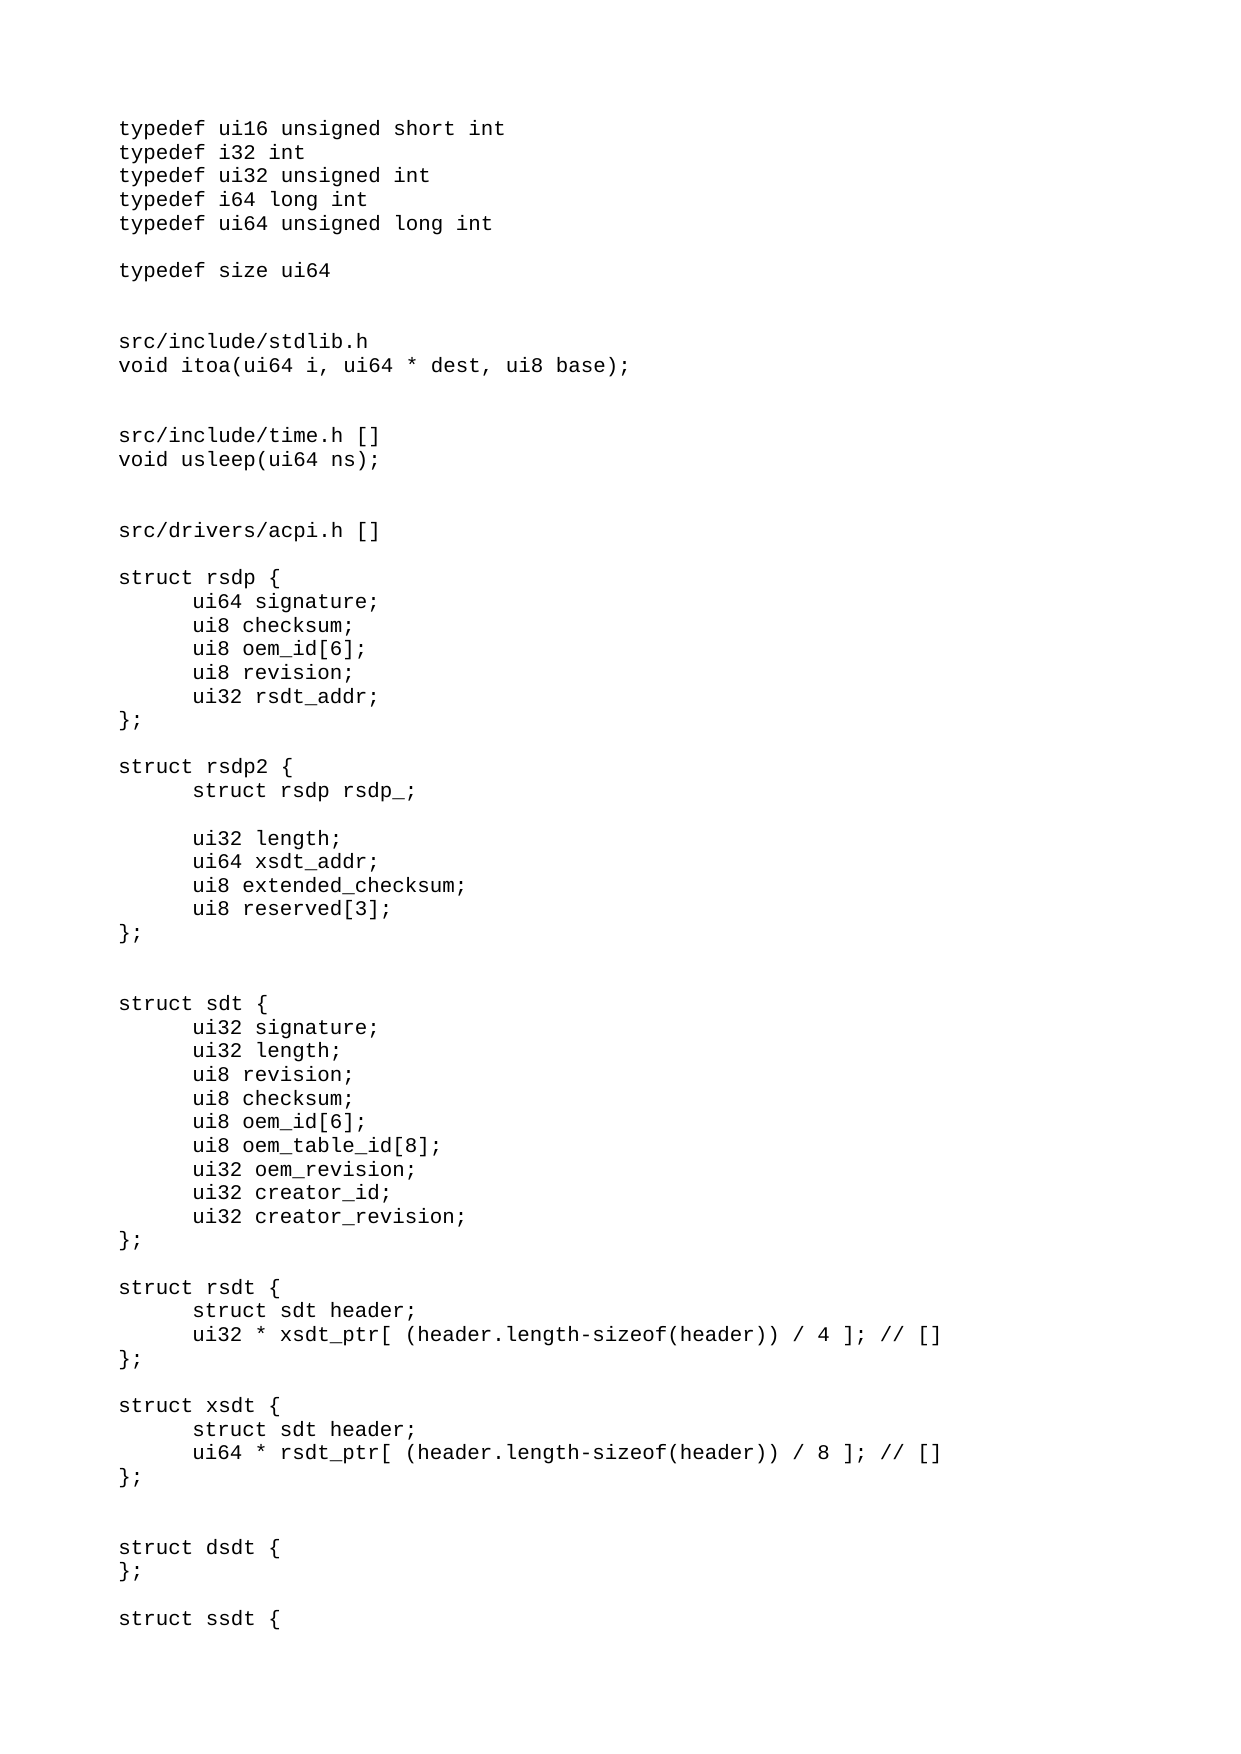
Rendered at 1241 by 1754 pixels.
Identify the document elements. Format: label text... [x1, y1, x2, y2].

text ui64 * rsdt_ptr[ (header.length-sizeof(header)) / 8 ]; // [] [118, 1442, 1122, 1466]
text void usleep(ui64 ns); [118, 449, 1122, 473]
text src/include/stdlib.h [118, 331, 1122, 354]
text struct dsdt { [118, 1537, 1122, 1561]
text ui64 xsdt_addr; [118, 851, 1122, 875]
text ui32 creator_revision; [118, 1206, 1122, 1229]
text typedef ui16 unsigned short int [118, 118, 1122, 142]
text }; [118, 1348, 1122, 1371]
text }; [118, 1229, 1122, 1253]
text ui32 oem_revision; [118, 1158, 1122, 1182]
text struct rsdt { [118, 1277, 1122, 1300]
text void itoa(ui64 i, ui64 * dest, ui8 base); [118, 354, 1122, 378]
text ui8 extended_checksum; [118, 875, 1122, 898]
text ui32 signature; [118, 1017, 1122, 1040]
text typedef ui64 unsigned long int [118, 213, 1122, 236]
text ui8 oem_id[6]; [118, 1111, 1122, 1135]
text struct sdt { [118, 993, 1122, 1017]
text ui8 reserved[3]; [118, 898, 1122, 922]
text src/drivers/acpi.h [] [118, 520, 1122, 544]
text ui8 revision; [118, 1064, 1122, 1088]
text ui8 oem_table_id[8]; [118, 1135, 1122, 1158]
text struct ssdt { [118, 1608, 1122, 1631]
text struct rsdp2 { [118, 757, 1122, 780]
text typedef size ui64 [118, 260, 1122, 284]
text ui32 * xsdt_ptr[ (header.length-sizeof(header)) / 4 ]; // [] [118, 1324, 1122, 1348]
text }; [118, 922, 1122, 946]
text typedef i32 int [118, 142, 1122, 165]
text ui8 checksum; [118, 615, 1122, 638]
text struct rsdp rsdp_; [118, 780, 1122, 804]
text ui32 creator_id; [118, 1182, 1122, 1206]
text ui8 oem_id[6]; [118, 638, 1122, 662]
text ui32 length; [118, 1040, 1122, 1064]
text ui32 rsdt_addr; [118, 686, 1122, 709]
text struct rsdp { [118, 567, 1122, 591]
text }; [118, 1466, 1122, 1489]
text typedef i64 long int [118, 189, 1122, 213]
text struct sdt header; [118, 1300, 1122, 1324]
text }; [118, 709, 1122, 733]
text ui64 signature; [118, 591, 1122, 615]
text }; [118, 1561, 1122, 1584]
text ui32 length; [118, 827, 1122, 851]
text ui8 revision; [118, 662, 1122, 686]
text typedef ui32 unsigned int [118, 165, 1122, 189]
text ui8 checksum; [118, 1088, 1122, 1111]
text src/include/time.h [] [118, 426, 1122, 449]
text struct sdt header; [118, 1419, 1122, 1442]
text struct xsdt { [118, 1395, 1122, 1419]
